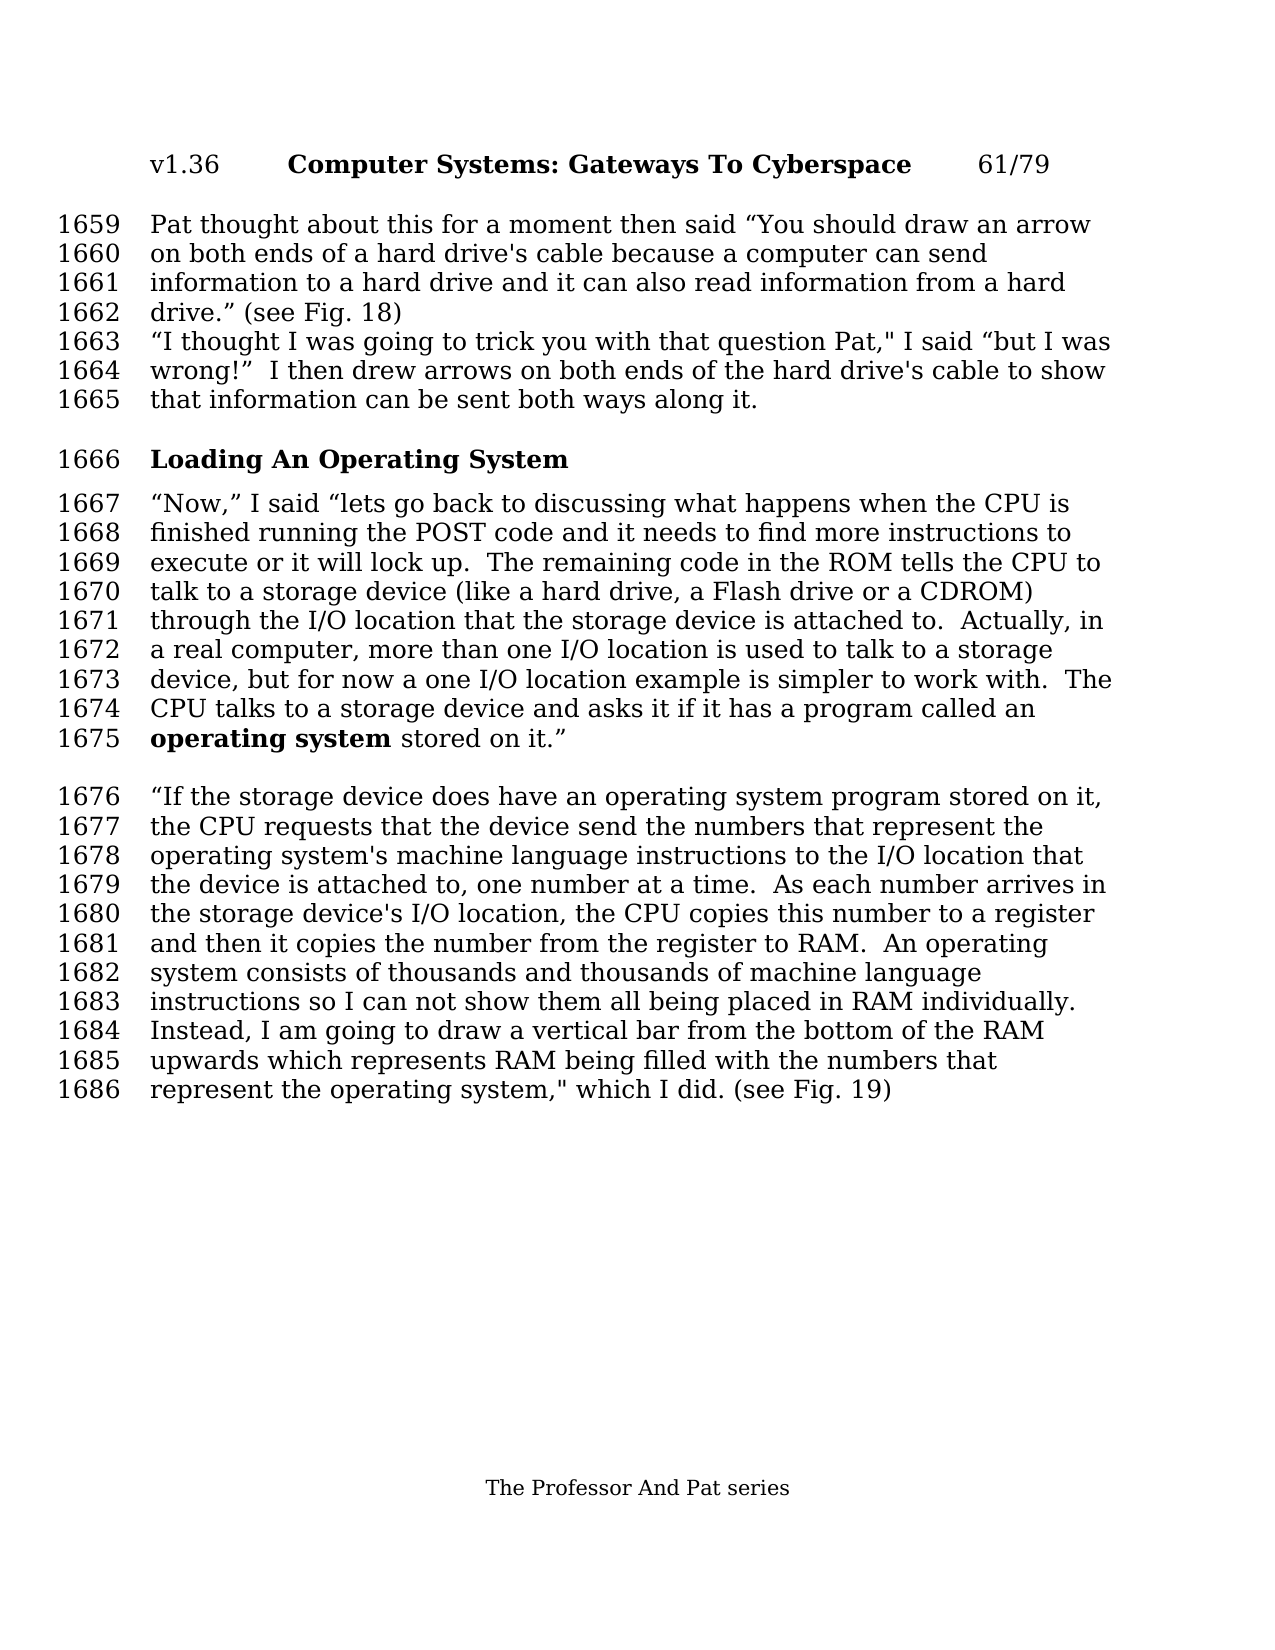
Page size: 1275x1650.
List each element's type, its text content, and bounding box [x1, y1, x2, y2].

text Pat thought about this for a moment then said “You should draw an arrow on both ends of a hard drive's cable because a computer can send information to a hard drive and it can also read information from a hard drive.” (see Fig. 18) [150, 210, 1125, 327]
text “Now,” I said “lets go back to discussing what happens when the CPU is finished running the POST code and it needs to find more instructions to execute or it will lock up. The remaining code in the ROM tells the CPU to talk to a storage device (like a hard drive, a Flash drive or a CDROM) through the I/O location that the storage device is attached to. Actually, in a real computer, more than one I/O location is used to talk to a storage device, but for now a one I/O location example is simpler to work with. The CPU talks to a storage device and asks it if it has a program called an operating system stored on it.” [150, 489, 1125, 753]
subtitle Loading An Operating System [150, 445, 1125, 474]
text “I thought I was going to trick you with that question Pat," I said “but I was wrong!” I then drew arrows on both ends of the hard drive's cable to show that information can be sent both ways along it. [150, 327, 1125, 415]
text “If the storage device does have an operating system program stored on it, the CPU requests that the device send the numbers that represent the operating system's machine language instructions to the I/O location that the device is attached to, one number at a time. As each number arrives in the storage device's I/O location, the CPU copies this number to a register and then it copies the number from the register to RAM. An operating system consists of thousands and thousands of machine language instructions so I can not show them all being placed in RAM individually. Instead, I am going to draw a vertical bar from the bottom of the RAM upwards which represents RAM being filled with the numbers that represent the operating system," which I did. (see Fig. 19) [150, 782, 1125, 1104]
